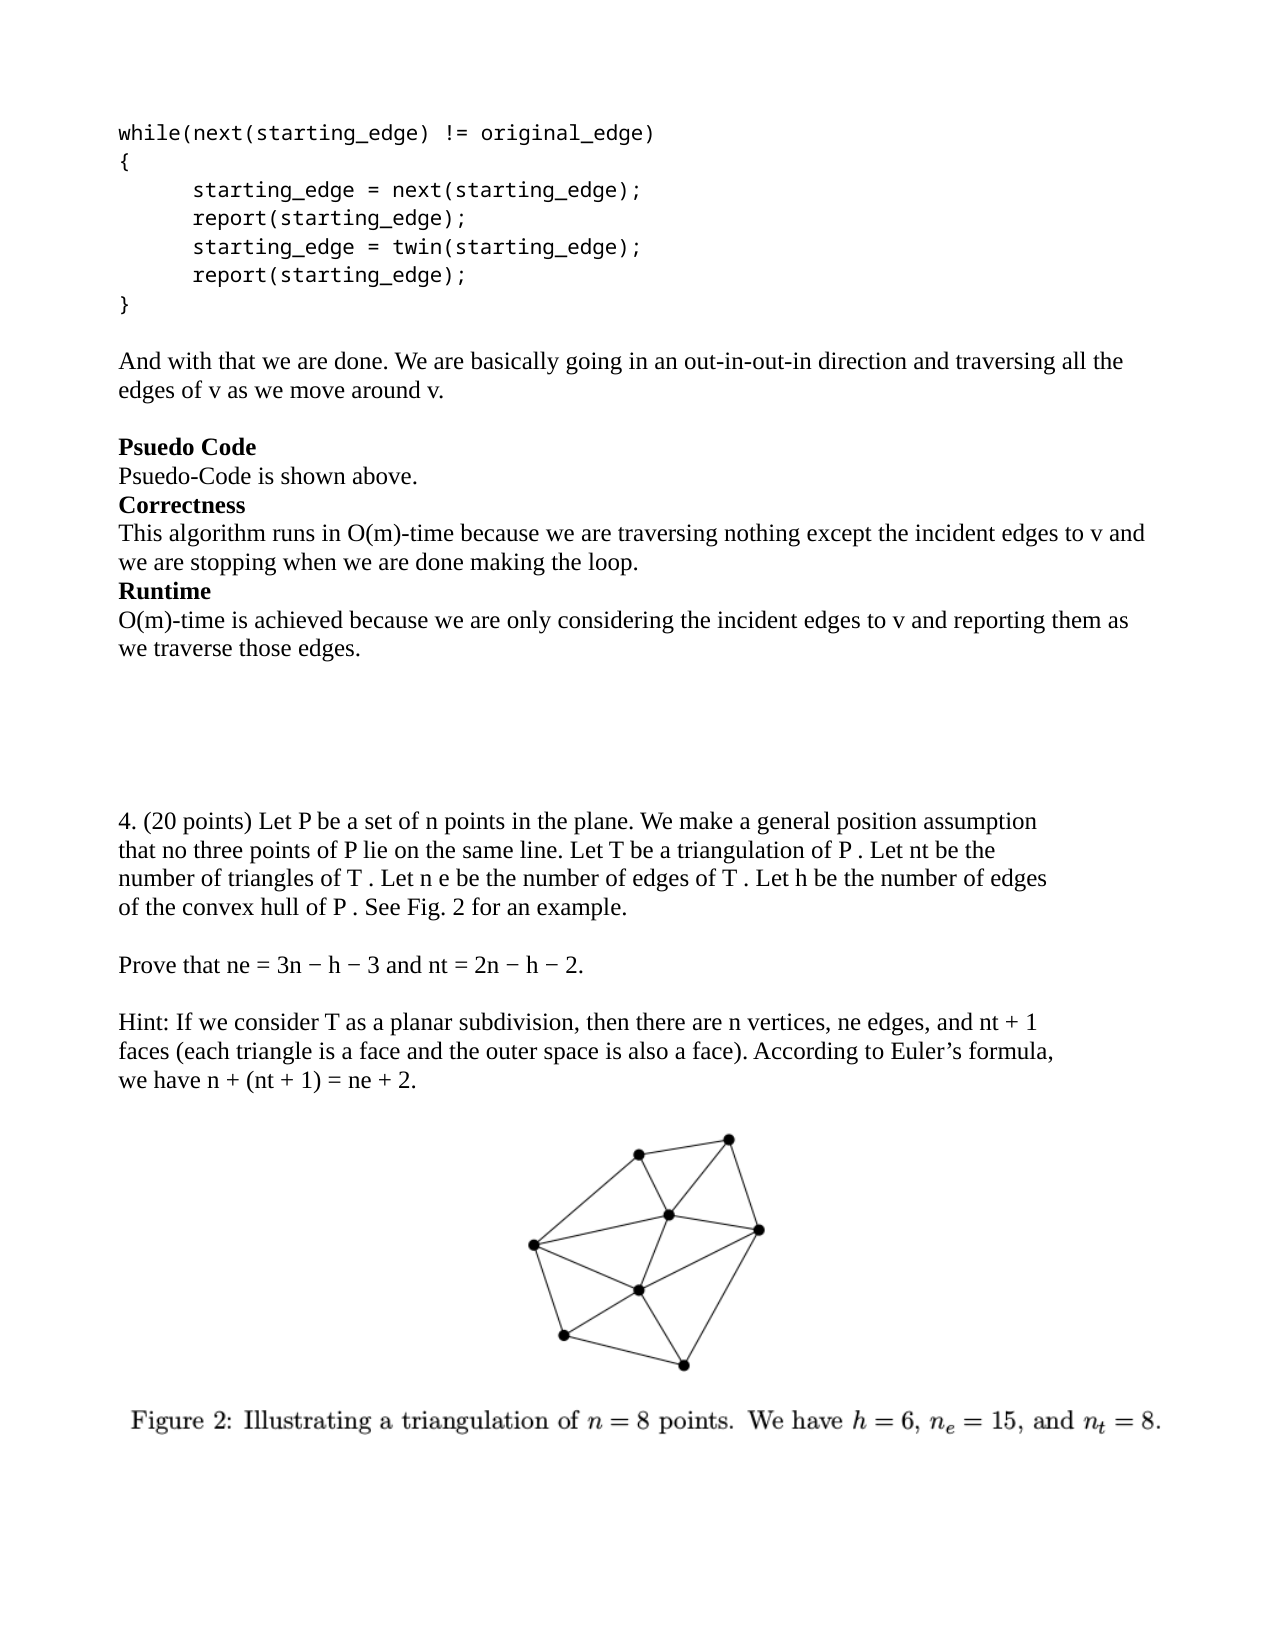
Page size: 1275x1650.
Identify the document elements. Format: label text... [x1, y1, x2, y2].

text we have n + (nt + 1) = ne + 2. [118, 1065, 1157, 1093]
text that no three points of P lie on the same line. Let T be a triangulation of P . Let nt be the [118, 835, 1157, 863]
picture [126, 1130, 1166, 1435]
text while(next(starting_edge) != original_edge) [118, 118, 1157, 147]
text This algorithm runs in O(m)-time because we are traversing nothing except the incident edges to v and we are stopping when we are done making the loop. [118, 518, 1157, 576]
text number of triangles of T . Let n e be the number of edges of T . Let h be the number of edges [118, 863, 1157, 892]
text report(starting_edge); [118, 203, 1157, 232]
text Hint: If we consider T as a planar subdivision, then there are n vertices, ne edges, and nt + 1 [118, 1007, 1157, 1036]
text starting_edge = next(starting_edge); [118, 175, 1157, 203]
text faces (each triangle is a face and the outer space is also a face). According to Euler’s formula, [118, 1036, 1157, 1065]
text Psuedo Code [118, 432, 1157, 461]
text 4. (20 points) Let P be a set of n points in the plane. We make a general position assumption [118, 806, 1157, 835]
text Correctness [118, 490, 1157, 518]
text Runtime [118, 576, 1157, 605]
text O(m)-time is achieved because we are only considering the incident edges to v and reporting them as we traverse those edges. [118, 605, 1157, 662]
text of the convex hull of P . See Fig. 2 for an example. [118, 892, 1157, 921]
text Prove that ne = 3n − h − 3 and nt = 2n − h − 2. [118, 950, 1157, 978]
text starting_edge = twin(starting_edge); [118, 232, 1157, 260]
text } [118, 289, 1157, 317]
text { [118, 147, 1157, 175]
text And with that we are done. We are basically going in an out-in-out-in direction and traversing all the edges of v as we move around v. [118, 346, 1157, 403]
text Psuedo-Code is shown above. [118, 461, 1157, 490]
text report(starting_edge); [118, 260, 1157, 289]
